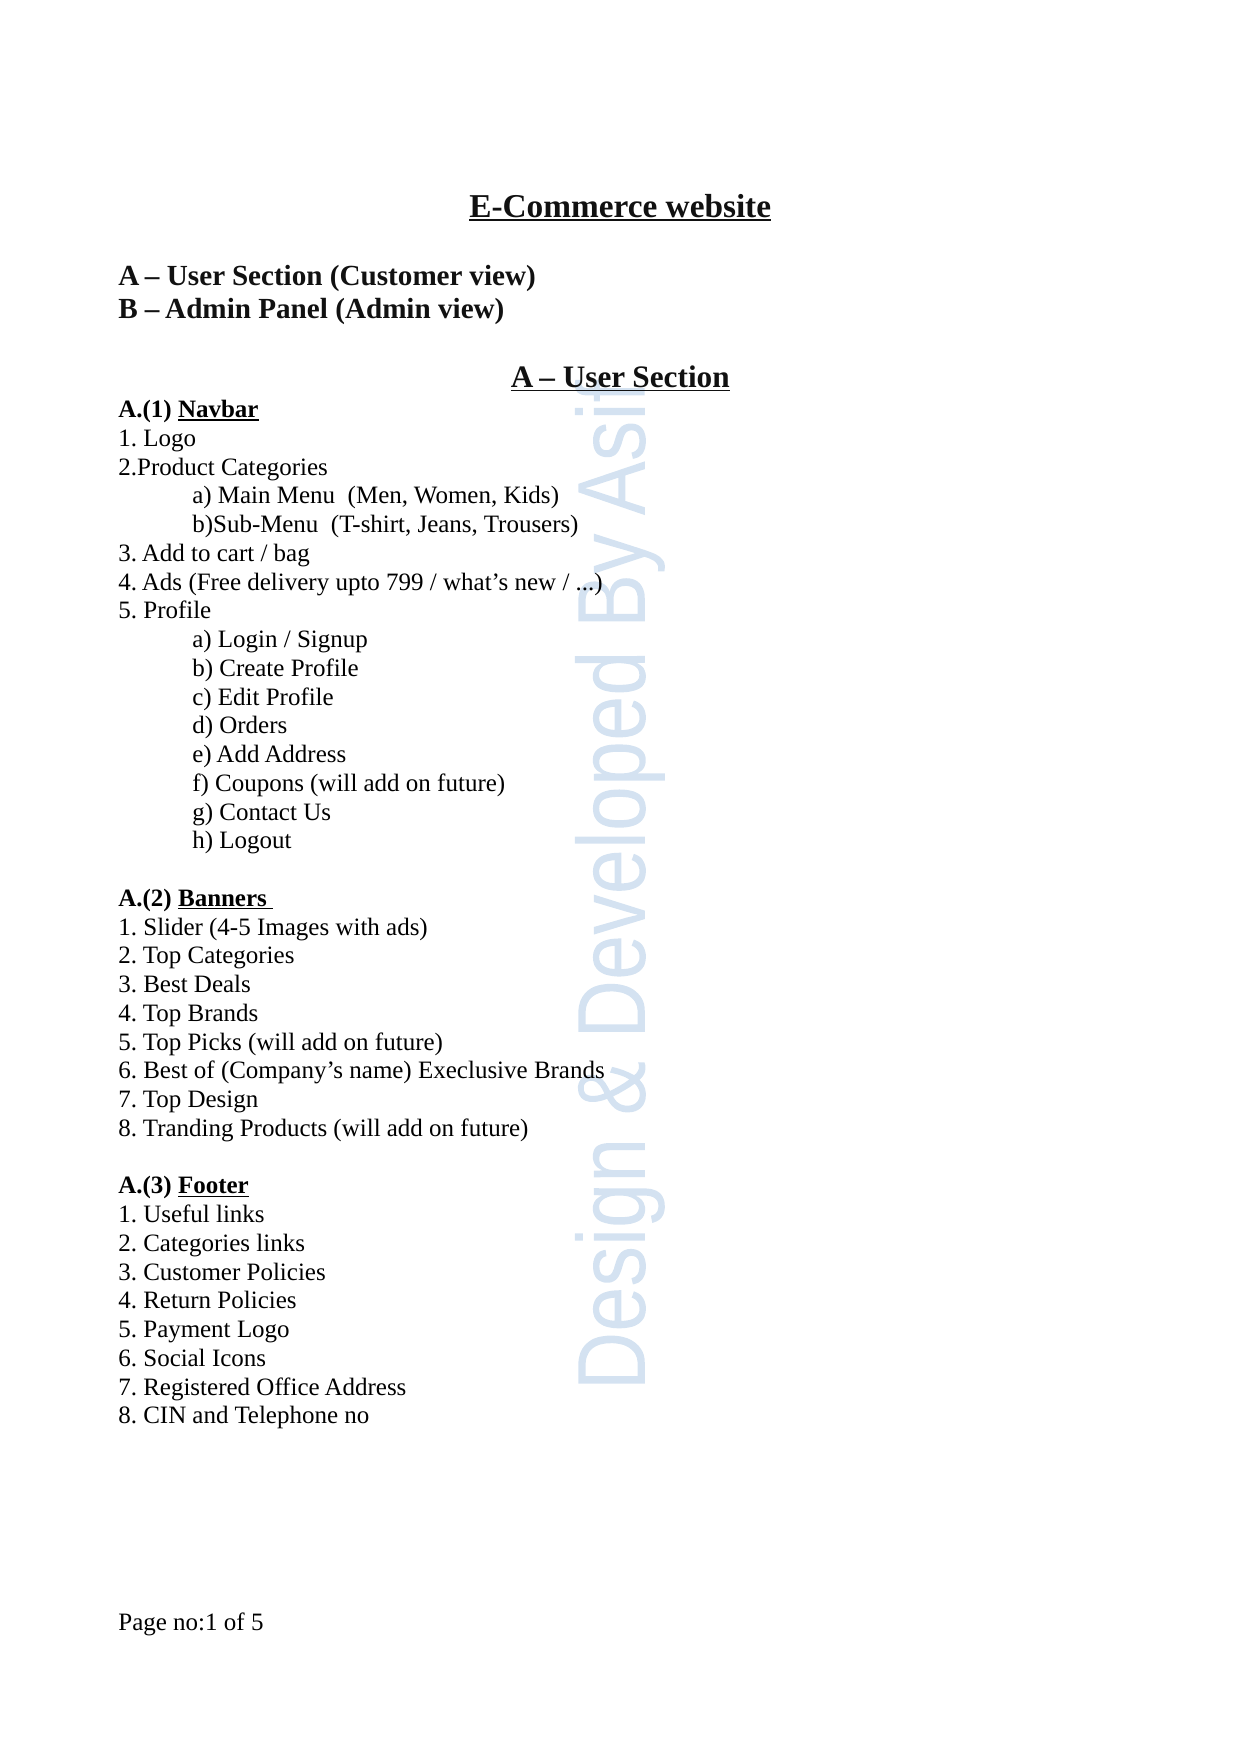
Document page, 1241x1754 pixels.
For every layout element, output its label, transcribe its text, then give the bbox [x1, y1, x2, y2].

text [586, 1344, 637, 1372]
text e) Add Address [118, 739, 1122, 768]
text A.(3) Footer [118, 1171, 1122, 1199]
text [626, 481, 1122, 509]
text a) Login / Signup [118, 624, 1122, 653]
text g) Contact Us [118, 797, 603, 826]
text A – User Section (Customer view) [118, 258, 1122, 291]
text h) Logout [118, 826, 1122, 854]
text [636, 423, 1122, 452]
text 3. Add to cart / bag [118, 538, 632, 567]
text 4. Return Policies [118, 1286, 1122, 1314]
text 3. Best Deals [118, 969, 1122, 998]
text [600, 797, 639, 820]
text 7. Top Design [118, 1084, 623, 1113]
text 4. Ads (Free delivery upto 799 / what’s new / ...) [597, 567, 1122, 596]
text [637, 1343, 1122, 1372]
text 1. Logo [118, 423, 626, 452]
text c) Edit Profile [118, 682, 1122, 711]
text b)Sub-Menu (T-shirt, Jeans, Trousers) [118, 509, 1122, 538]
text 5. Profile [118, 596, 1122, 624]
text 6. Social Icons [118, 1343, 586, 1372]
text [622, 941, 639, 969]
text 4. Ads (Free delivery upto 799 / what’s new / ...) [118, 567, 599, 596]
text 8. CIN and Telephone no [118, 1401, 1122, 1429]
text [614, 1085, 639, 1105]
text A.(2) Banners [118, 883, 1122, 912]
text 2. Top Categories [118, 941, 601, 969]
text f) Coupons (will add on future) [118, 768, 1122, 797]
text 2.Product Categories [118, 452, 1122, 481]
text B – Admin Panel (Admin view) [118, 291, 1122, 325]
text [586, 998, 637, 1024]
text 3. Customer Policies [118, 1257, 1122, 1286]
text d) Orders [118, 711, 1122, 739]
text 1. Useful links [118, 1199, 1122, 1228]
text [611, 538, 1122, 567]
text [619, 431, 639, 452]
text b) Create Profile [118, 653, 1122, 682]
text E-Commerce website [118, 186, 1122, 224]
text [639, 941, 1122, 969]
text 4. Top Brands [118, 998, 581, 1027]
text 1. Slider (4-5 Images with ads) [118, 912, 1122, 941]
text A.(1) Navbar [118, 394, 1122, 423]
text [636, 797, 1122, 826]
text 7. Registered Office Address [118, 1372, 1122, 1401]
text a) Main Menu (Men, Women, Kids) [118, 481, 624, 509]
text [633, 1084, 1122, 1113]
text [643, 998, 1122, 1027]
text 5. Payment Logo [118, 1314, 1122, 1343]
text 5. Top Picks (will add on future) [118, 1027, 1122, 1056]
text 2. Categories links [118, 1228, 1122, 1257]
text 6. Best of (Company’s name) Execlusive Brands [118, 1056, 1122, 1084]
text A – User Section [118, 358, 1122, 394]
text 8. Tranding Products (will add on future) [118, 1113, 1122, 1142]
